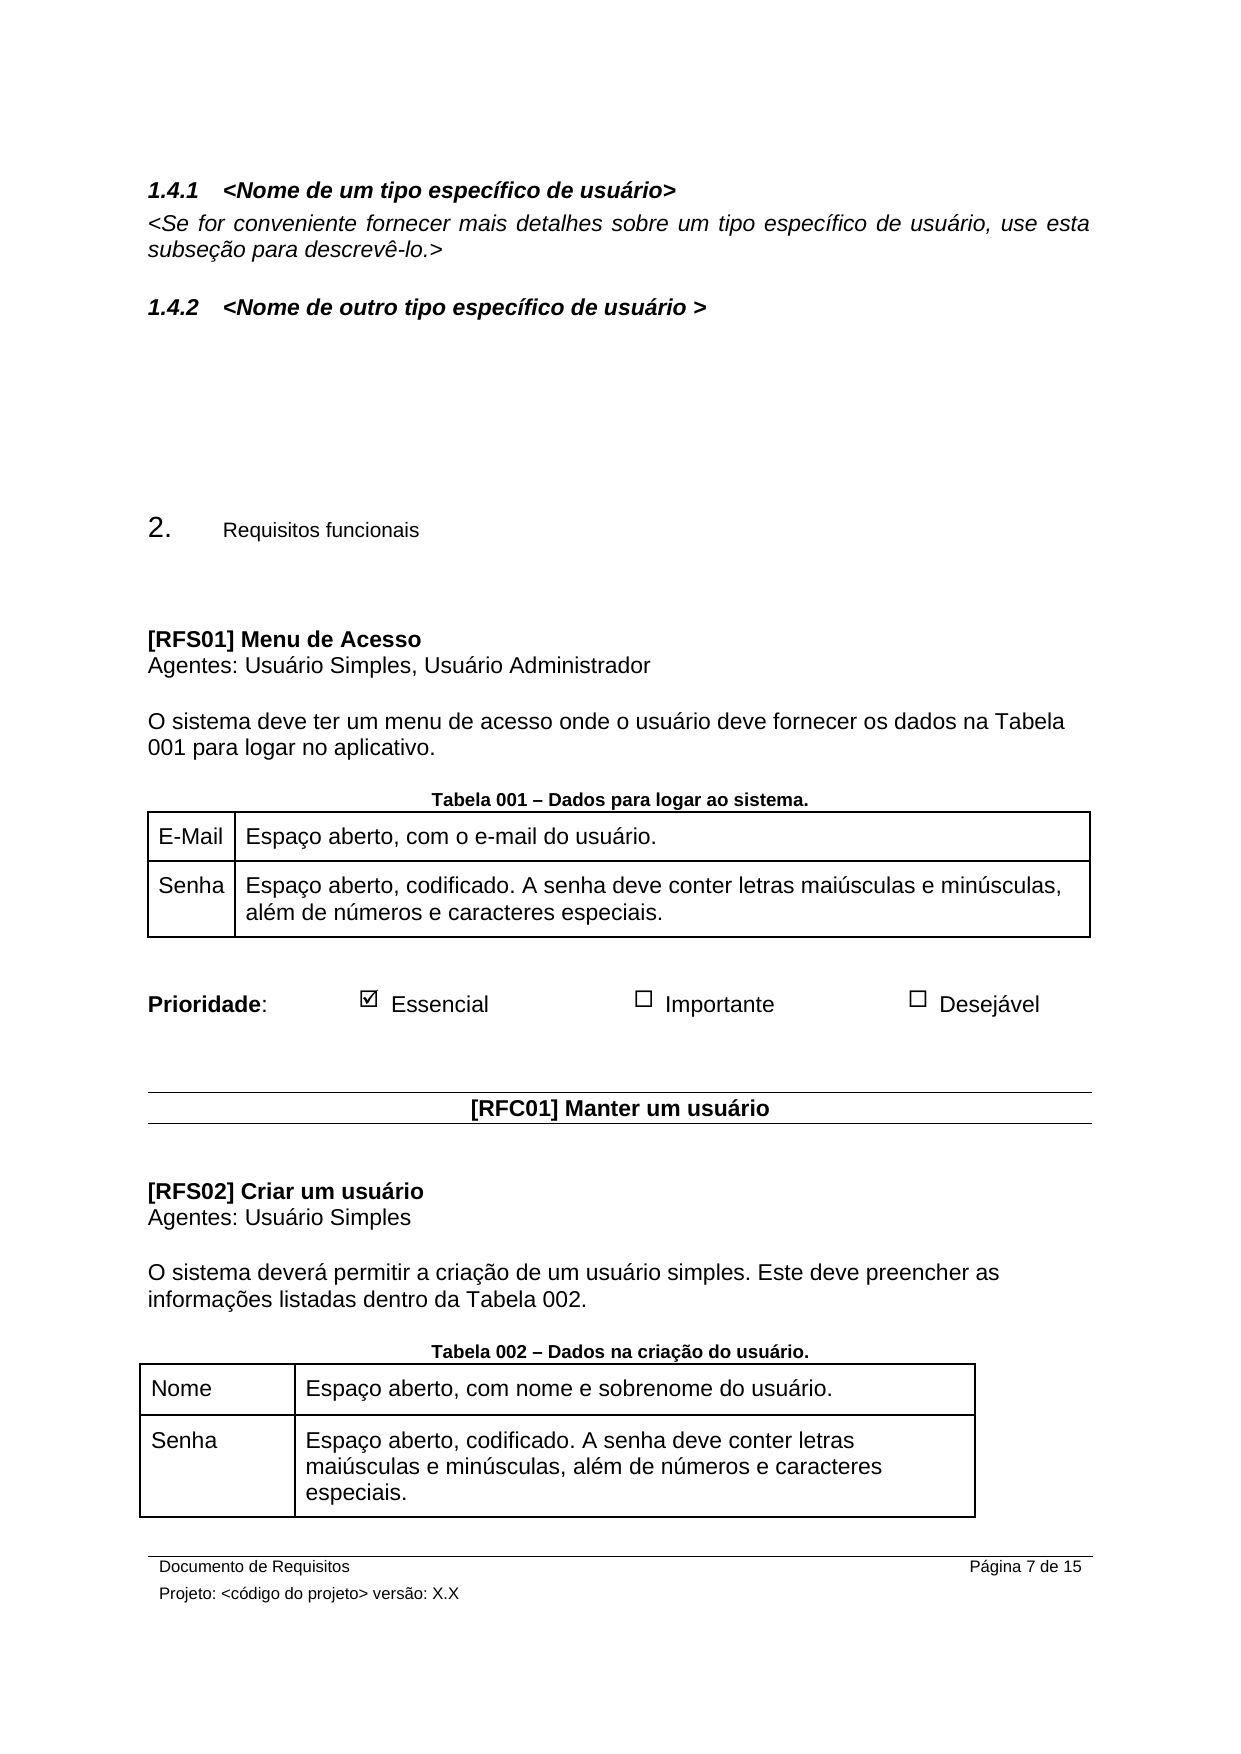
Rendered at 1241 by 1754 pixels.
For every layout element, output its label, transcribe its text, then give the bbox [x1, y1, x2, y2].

subtitle Requisitos funcionais [148, 510, 1092, 544]
table_header  [617, 966, 665, 1050]
text <Se for conveniente fornecer mais detalhes sobre um tipo específico de usuário, use esta subseção para descrevê-lo.> [148, 210, 1092, 262]
table_header [976, 1363, 1095, 1414]
text [RFS01] Menu de Acesso [148, 626, 1092, 652]
text Tabela 002 – Dados na criação do usuário. [148, 1341, 1092, 1362]
table_header  [891, 966, 939, 1050]
text O sistema deverá permitir a criação de um usuário simples. Este deve preencher as informações listadas dentro da Tabela 002. [148, 1259, 1092, 1312]
table_header E-Mail [149, 813, 234, 860]
table_cell [135, 1414, 139, 1516]
text O sistema deve ter um menu de acesso onde o usuário deve fornecer os dados na Tabela 001 para logar no aplicativo. [148, 708, 1092, 760]
table_header Importante [665, 966, 891, 1050]
text Agentes: Usuário Simples [148, 1204, 1092, 1231]
table_cell Espaço aberto, codificado. A senha deve conter letras maiúsculas e minúsculas, além de números e caracteres especiais. [236, 862, 1089, 936]
table_header Espaço aberto, com nome e sobrenome do usuário. [296, 1365, 974, 1414]
table_header Desejável [939, 966, 1096, 1050]
subtitle <Nome de outro tipo específico de usuário > [148, 294, 1092, 320]
text [RFC01] Manter um usuário [148, 1093, 1092, 1123]
subtitle <Nome de um tipo específico de usuário> [148, 177, 1092, 203]
table_cell Espaço aberto, codificado. A senha deve conter letras maiúsculas e minúsculas, além de números e caracteres especiais. [296, 1416, 974, 1516]
text Agentes: Usuário Simples, Usuário Administrador [148, 652, 1092, 679]
table_cell Senha [141, 1416, 294, 1516]
text Tabela 001 – Dados para logar ao sistema. [148, 789, 1092, 811]
text [RFS02] Criar um usuário [148, 1178, 1092, 1204]
table_header Prioridade: [136, 966, 342, 1050]
table_header Nome [141, 1365, 294, 1414]
table_header [135, 1363, 139, 1414]
table_header Essencial [391, 966, 617, 1050]
table_header Espaço aberto, com o e-mail do usuário. [236, 813, 1089, 860]
table_cell [976, 1414, 1095, 1516]
table_cell Senha [149, 862, 234, 936]
table_header  [342, 966, 391, 1050]
